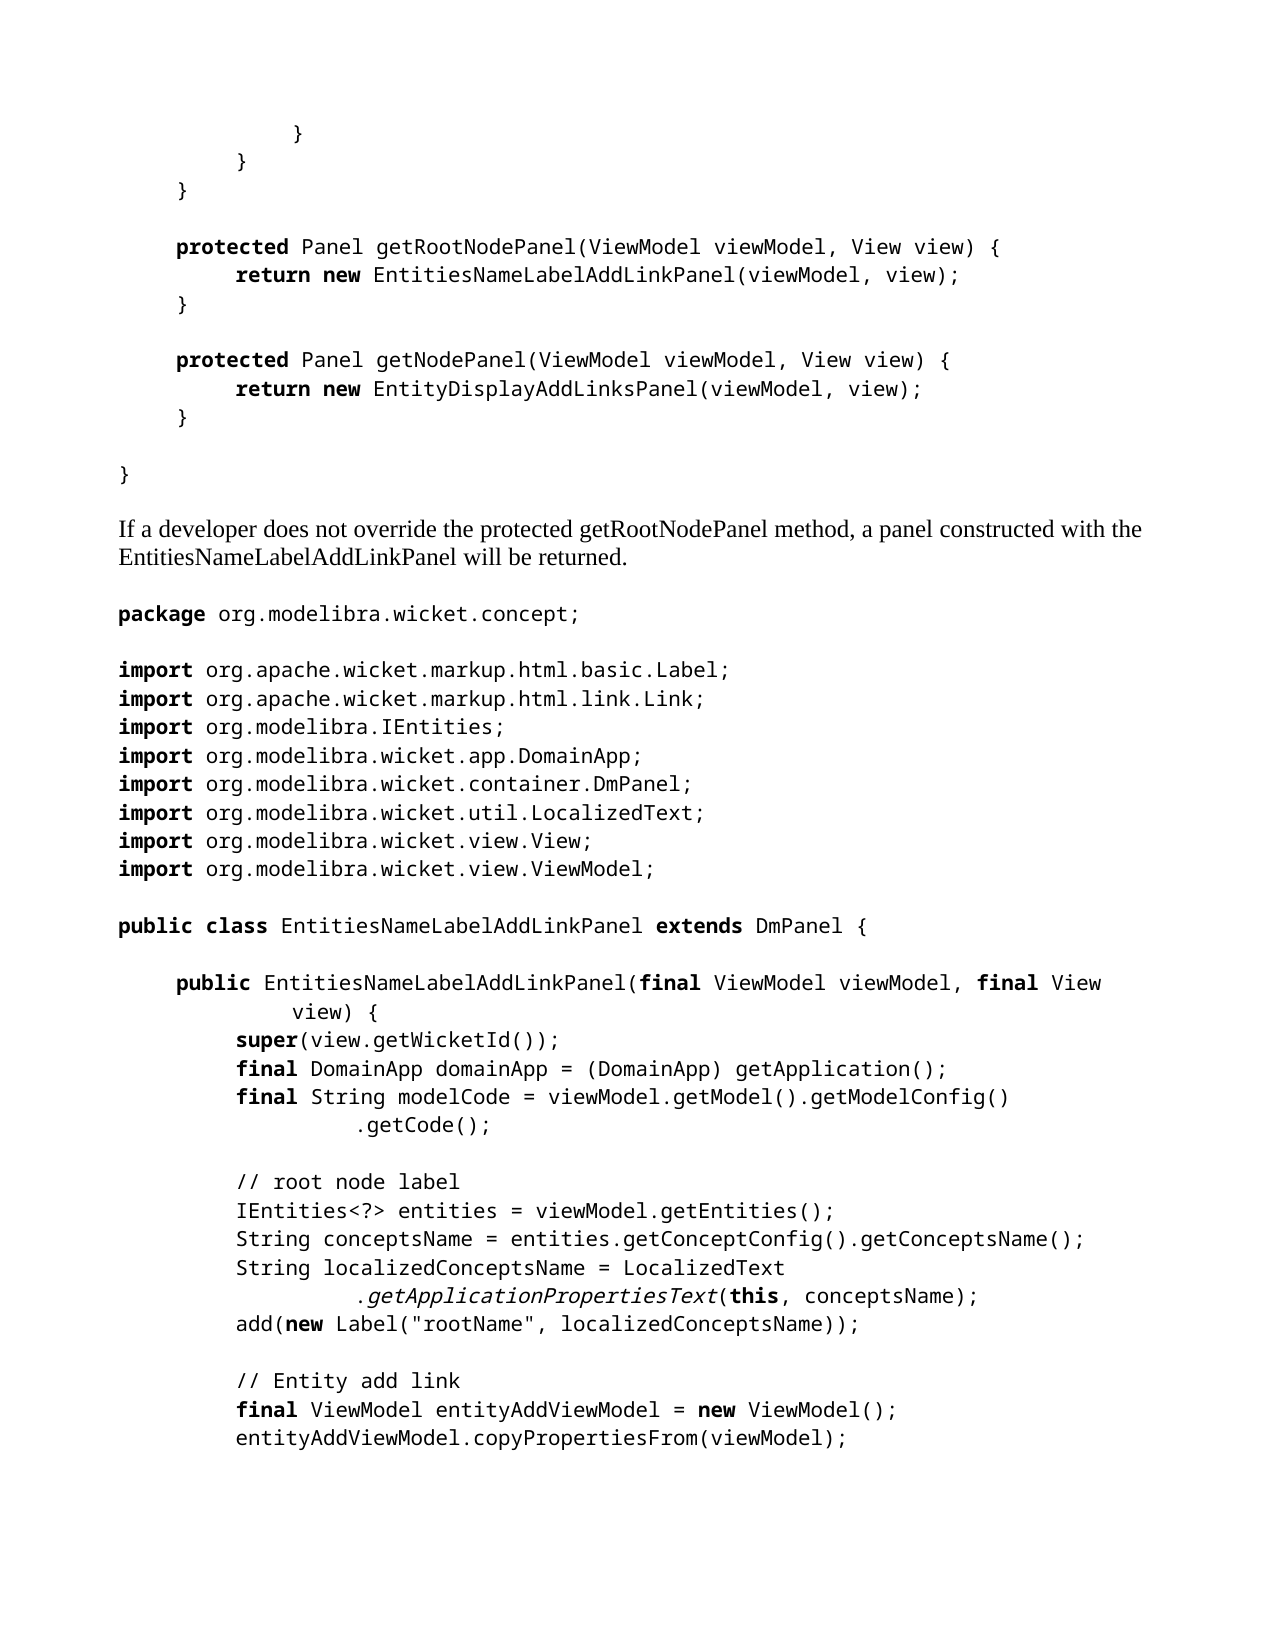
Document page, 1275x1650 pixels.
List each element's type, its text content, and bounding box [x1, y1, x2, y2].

text import org.apache.wicket.markup.html.basic.Label; [118, 656, 1157, 684]
text import org.modelibra.wicket.app.DomainApp; [118, 741, 1157, 769]
text return new EntitiesNameLabelAddLinkPanel(viewModel, view); [118, 260, 1157, 289]
text // root node label [118, 1167, 1157, 1196]
text } [118, 459, 1157, 488]
text .getApplicationPropertiesText(this, conceptsName); [118, 1281, 1157, 1309]
text .getCode(); [118, 1111, 1157, 1139]
text If a developer does not override the protected getRootNodePanel method, a panel constructed with the EntitiesNameLabelAddLinkPanel will be returned. [118, 516, 1157, 571]
text public class EntitiesNameLabelAddLinkPanel extends DmPanel { [118, 911, 1157, 940]
text public EntitiesNameLabelAddLinkPanel(final ViewModel viewModel, final View [118, 968, 1157, 997]
text } [118, 175, 1157, 203]
text return new EntityDisplayAddLinksPanel(viewModel, view); [118, 374, 1157, 402]
text } [118, 147, 1157, 175]
text final String modelCode = viewModel.getModel().getModelConfig() [118, 1082, 1157, 1111]
text import org.modelibra.wicket.view.ViewModel; [118, 854, 1157, 883]
text super(view.getWicketId()); [118, 1025, 1157, 1054]
text protected Panel getNodePanel(ViewModel viewModel, View view) { [118, 346, 1157, 374]
text import org.modelibra.wicket.container.DmPanel; [118, 769, 1157, 798]
text final ViewModel entityAddViewModel = new ViewModel(); [118, 1395, 1157, 1423]
text } [118, 118, 1157, 147]
text import org.modelibra.wicket.util.LocalizedText; [118, 798, 1157, 826]
text IEntities<?> entities = viewModel.getEntities(); [118, 1196, 1157, 1224]
text view) { [118, 997, 1157, 1025]
text import org.modelibra.IEntities; [118, 712, 1157, 741]
text import org.apache.wicket.markup.html.link.Link; [118, 684, 1157, 712]
text package org.modelibra.wicket.concept; [118, 599, 1157, 627]
text } [118, 402, 1157, 431]
text final DomainApp domainApp = (DomainApp) getApplication(); [118, 1054, 1157, 1082]
text // Entity add link [118, 1366, 1157, 1395]
text entityAddViewModel.copyPropertiesFrom(viewModel); [118, 1423, 1157, 1452]
text String conceptsName = entities.getConceptConfig().getConceptsName(); [118, 1224, 1157, 1253]
text protected Panel getRootNodePanel(ViewModel viewModel, View view) { [118, 232, 1157, 260]
text add(new Label("rootName", localizedConceptsName)); [118, 1309, 1157, 1338]
text import org.modelibra.wicket.view.View; [118, 826, 1157, 854]
text } [118, 289, 1157, 317]
text String localizedConceptsName = LocalizedText [118, 1253, 1157, 1281]
